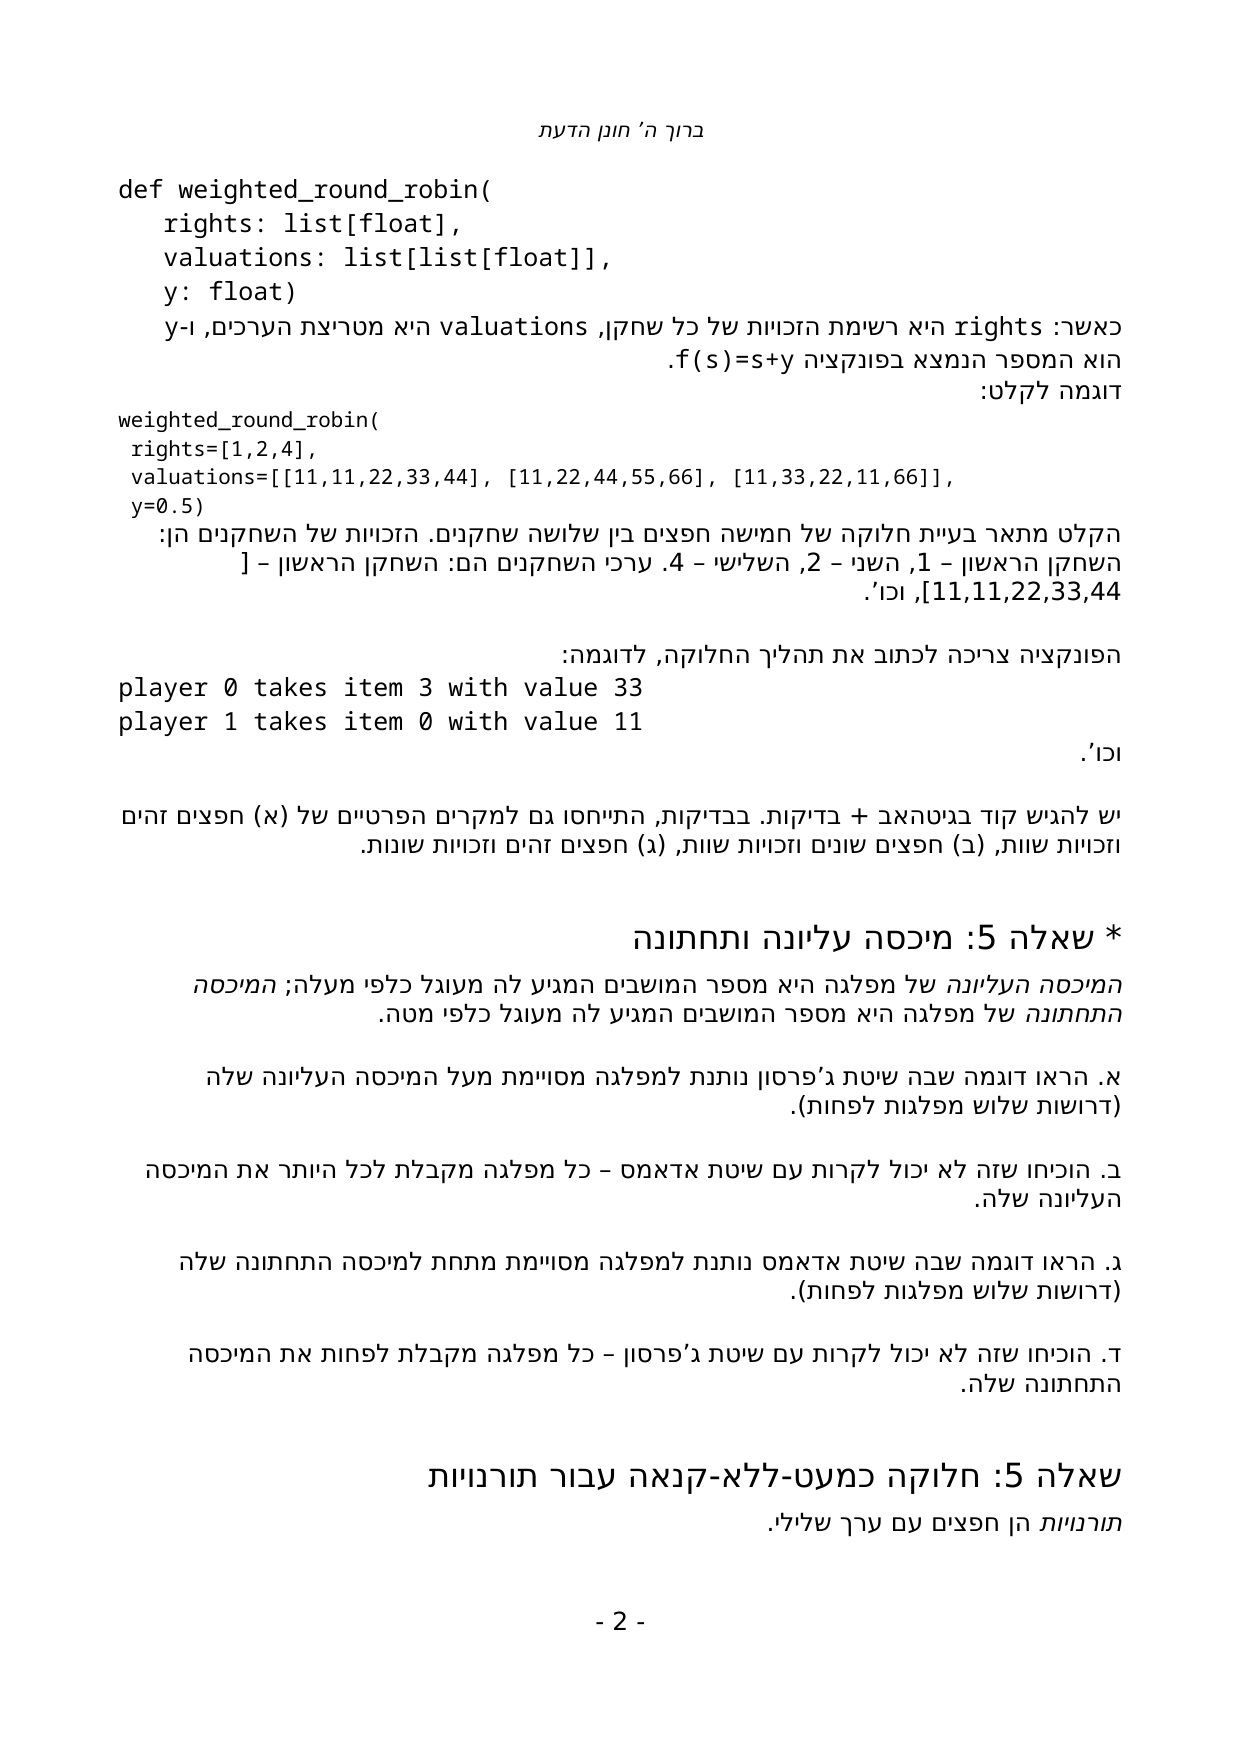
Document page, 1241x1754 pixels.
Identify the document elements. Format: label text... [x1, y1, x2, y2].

subtitle * שאלה 5: מיכסה עליונה ותחתונה [118, 919, 1122, 957]
text weighted_round_robin( [118, 405, 1122, 434]
text y: float) [118, 274, 1122, 308]
text rights=[1,2,4], [118, 434, 1122, 462]
text המיכסה העליונה של מפלגה היא מספר המושבים המגיע לה מעוגל כלפי מעלה; המיכסה התחתונה של מפלגה היא מספר המושבים המגיע לה מעוגל כלפי מטה. [118, 970, 1122, 1028]
text הקלט מתאר בעיית חלוקה של חמישה חפצים בין שלושה שחקנים. הזכויות של השחקנים הן: השחקן הראשון – 1, השני – 2, השלישי – 4. ערכי השחקנים הם: השחקן הראשון – [11,11,22,33,44], וכו’. [118, 519, 1122, 607]
text y=0.5) [118, 491, 1122, 519]
text valuations=[[11,11,22,33,44], [11,22,44,55,66], [11,33,22,11,66]], [118, 462, 1122, 491]
text וכו’. [118, 738, 1122, 767]
text תורנויות הן חפצים עם ערך שלילי. [118, 1508, 1122, 1537]
text def weighted_round_robin( [118, 172, 1122, 206]
text כאשר: rights היא רשימת הזכויות של כל שחקן, valuations היא מטריצת הערכים, ו-y הוא המספר הנמצא בפונקציה f(s)=s+y. [118, 308, 1122, 376]
text הפונקציה צריכה לכתוב את תהליך החלוקה, לדוגמה: [118, 641, 1122, 670]
text player 1 takes item 0 with value 11 [118, 704, 1122, 738]
text ב. הוכיחו שזה לא יכול לקרות עם שיטת אדאמס – כל מפלגה מקבלת לכל היותר את המיכסה העליונה שלה. [118, 1155, 1122, 1213]
text rights: list[float], [118, 206, 1122, 240]
text יש להגיש קוד בגיטהאב + בדיקות. בבדיקות, התייחסו גם למקרים הפרטיים של (א) חפצים זהים וזכויות שוות, (ב) חפצים שונים וזכויות שוות, (ג) חפצים זהים וזכויות שונות. [118, 801, 1122, 859]
text ג. הראו דוגמה שבה שיטת אדאמס נותנת למפלגה מסויימת מתחת למיכסה התחתונה שלה (דרושות שלוש מפלגות לפחות). [118, 1247, 1122, 1306]
text valuations: list[list[float]], [118, 240, 1122, 274]
text דוגמה לקלט: [118, 376, 1122, 405]
subtitle שאלה 5: חלוקה כמעט-ללא-קנאה עבור תורנויות [118, 1457, 1122, 1496]
text א. הראו דוגמה שבה שיטת ג’פרסון נותנת למפלגה מסויימת מעל המיכסה העליונה שלה (דרושות שלוש מפלגות לפחות). [118, 1062, 1122, 1121]
text player 0 takes item 3 with value 33 [118, 670, 1122, 704]
text ד. הוכיחו שזה לא יכול לקרות עם שיטת ג’פרסון – כל מפלגה מקבלת לפחות את המיכסה התחתונה שלה. [118, 1339, 1122, 1398]
